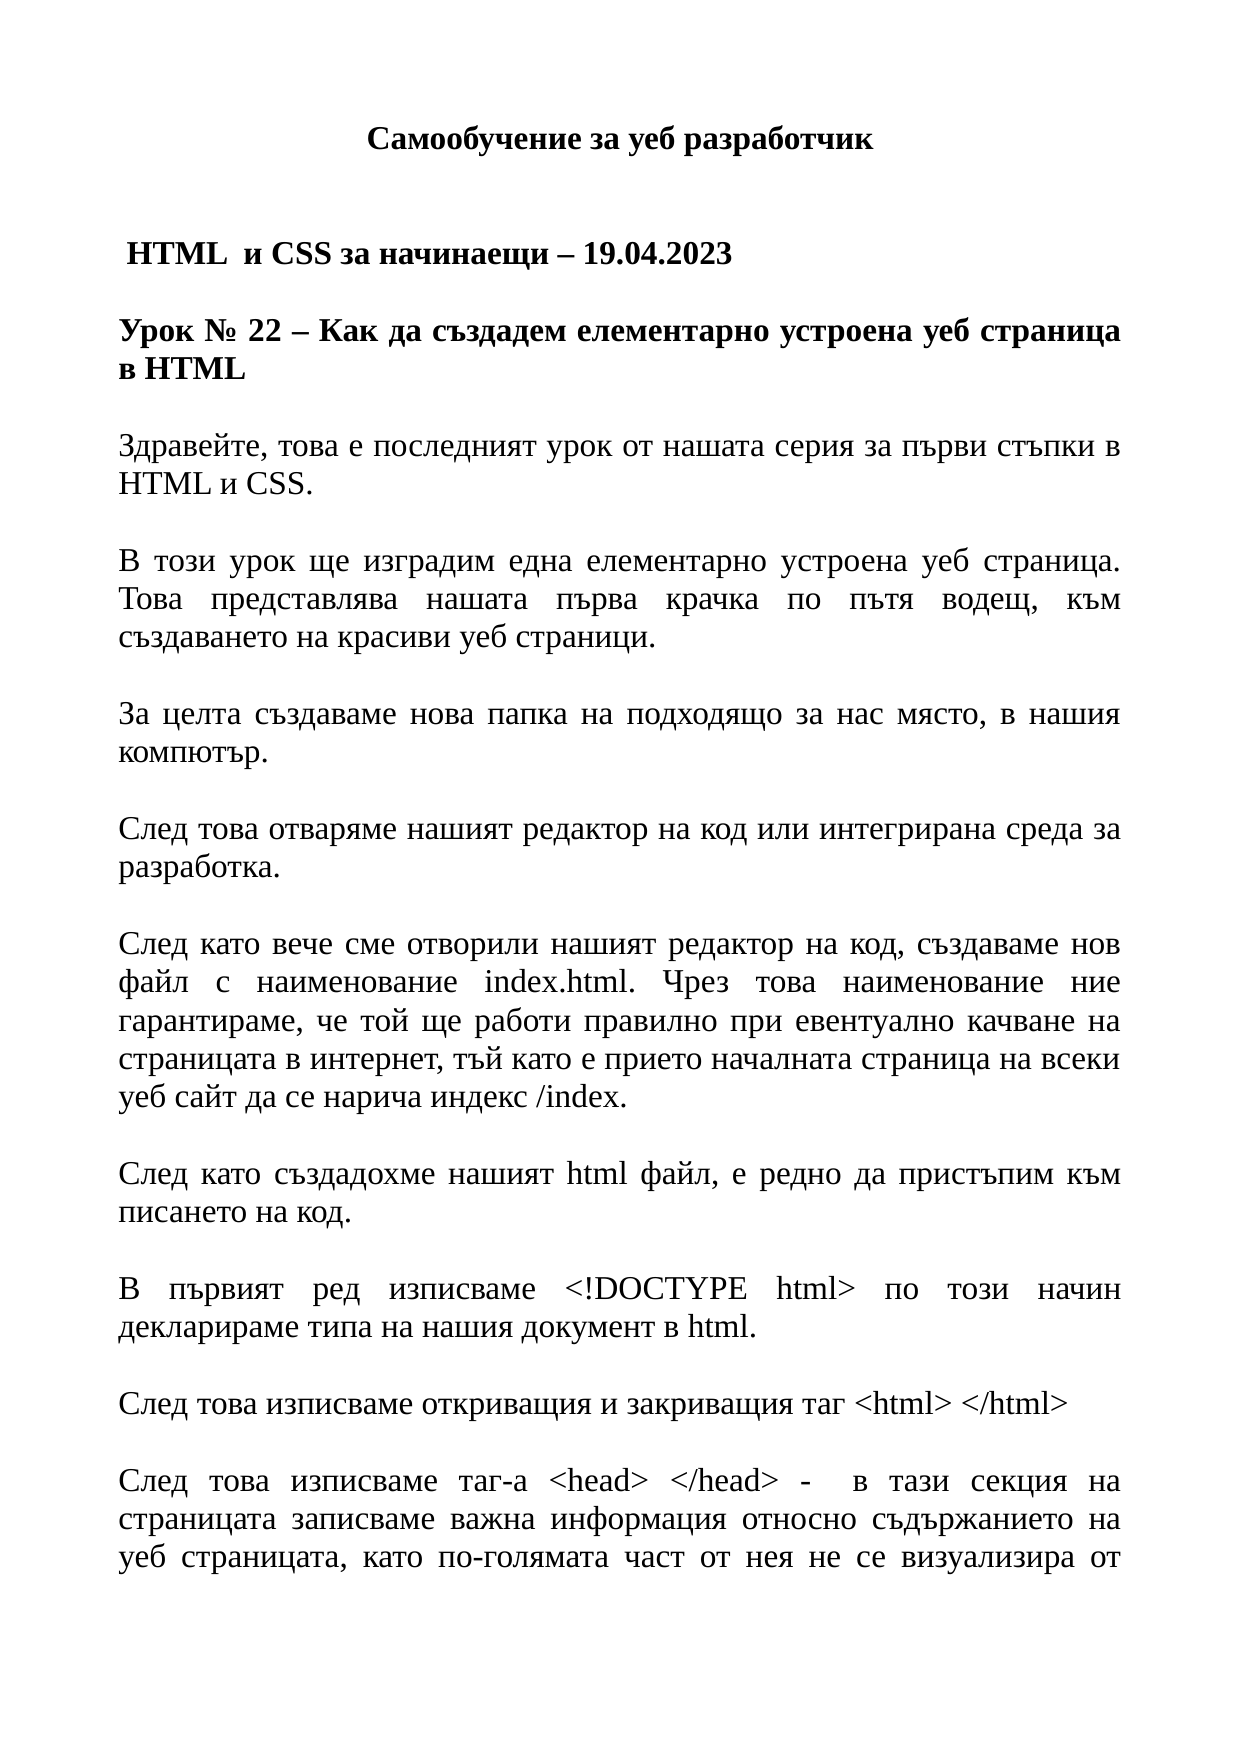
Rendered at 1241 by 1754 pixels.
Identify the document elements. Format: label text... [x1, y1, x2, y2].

text След като вече сме отворили нашият редактор на код, създаваме нов файл с наименование index.html. Чрез това наименование ние гарантираме, че той ще работи правилно при евентуално качване на страницата в интернет, тъй като е прието началната страница на всеки уеб сайт да се нарича индекс /index. [118, 923, 1122, 1115]
text В първият ред изписваме <!DOCTYPE html> по този начин декларираме типа на нашия документ в html. [118, 1268, 1122, 1345]
text След това изписваме откриващия и закриващия таг <html> </html> [118, 1383, 1122, 1421]
text Урок № 22 – Как да създадем елементарно устроена уеб страница в HTML [118, 310, 1122, 386]
text След това изписваме таг-а <head> </head> - в тази секция на страницата записваме важна информация относно съдържанието на уеб страницата, като по-голямата част от нея не се визуализира от [118, 1460, 1122, 1575]
text Здравейте, това е последният урок от нашата серия за първи стъпки в HTML и CSS. [118, 425, 1122, 501]
text В този урок ще изградим една елементарно устроена уеб страница. Това представлява нашата първа крачка по пътя водещ, към създаването на красиви уеб страници. [118, 540, 1122, 655]
text Самообучение за уеб разработчик [118, 118, 1122, 156]
text HTML и CSS за начинаещи – 19.04.2023 [118, 233, 1122, 271]
text След това отваряме нашият редактор на код или интегрирана среда за разработка. [118, 808, 1122, 885]
text След като създадохме нашият html файл, е редно да пристъпим към писането на код. [118, 1153, 1122, 1230]
text За целта създаваме нова папка на подходящо за нас място, в нашия компютър. [118, 693, 1122, 770]
